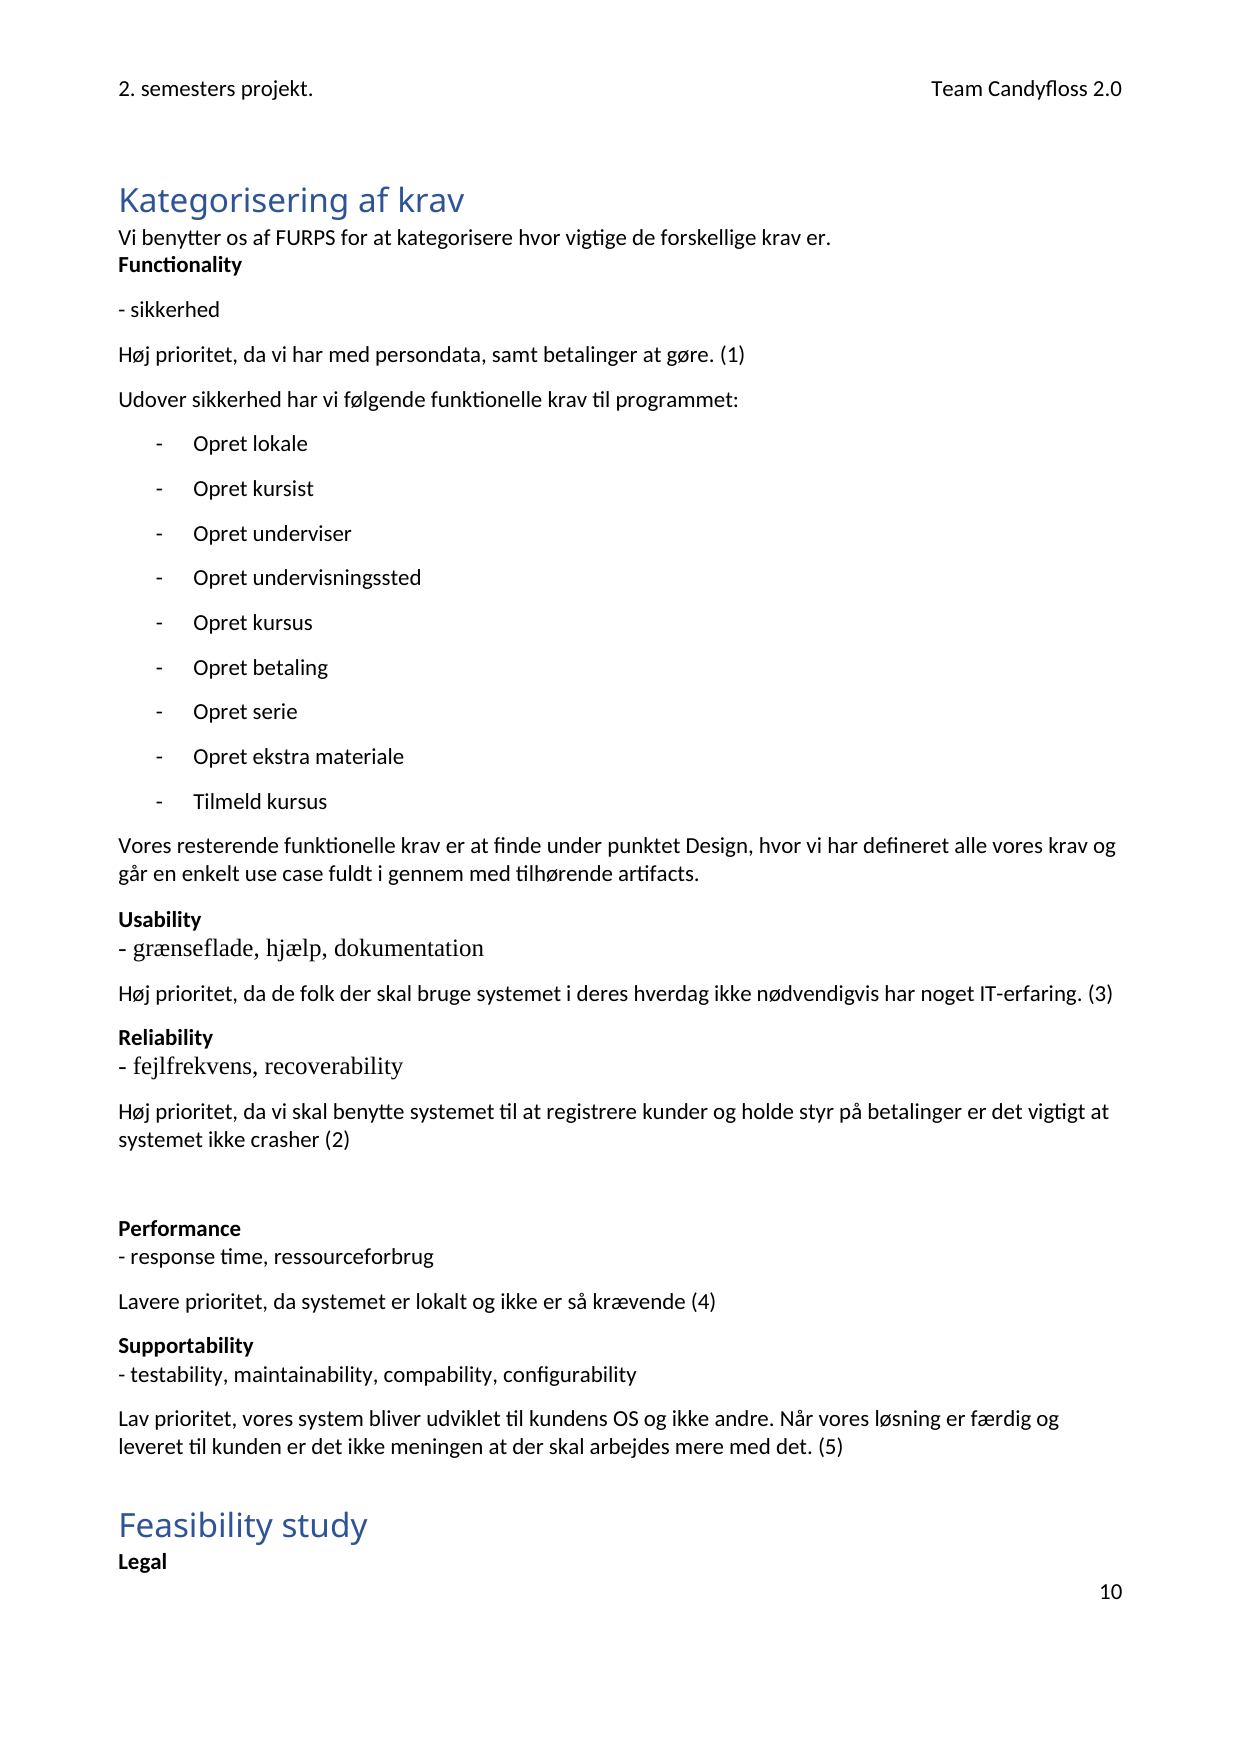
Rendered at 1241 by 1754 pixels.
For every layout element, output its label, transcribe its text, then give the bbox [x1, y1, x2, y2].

list Opret ekstra materiale [156, 742, 1122, 770]
text Lav prioritet, vores system bliver udviklet til kundens OS og ikke andre. Når vores løsning er færdig og leveret til kunden er det ikke meningen at der skal arbejdes mere med det. (5) [118, 1404, 1122, 1460]
subtitle Kategorisering af krav [118, 177, 1122, 223]
text Legal [118, 1547, 1122, 1576]
text Supportability - testability, maintainability, compability, configurability [118, 1332, 1122, 1388]
list Opret lokale [156, 429, 1122, 457]
text Høj prioritet, da de folk der skal bruge systemet i deres hverdag ikke nødvendigvis har noget IT-erfaring. (3) [118, 979, 1122, 1007]
text Høj prioritet, da vi skal benytte systemet til at registrere kunder og holde styr på betalinger er det vigtigt at systemet ikke crasher (2) [118, 1097, 1122, 1153]
list Opret serie [156, 697, 1122, 726]
text - sikkerhed [118, 295, 1122, 323]
list Reliability - fejlfrekvens, recoverability [118, 1023, 1122, 1080]
list Opret betaling [156, 653, 1122, 681]
list Opret underviser [156, 519, 1122, 547]
text Lavere prioritet, da systemet er lokalt og ikke er så krævende (4) [118, 1287, 1122, 1315]
list Opret undervisningssted [156, 563, 1122, 591]
list Opret kursus [156, 608, 1122, 636]
text Udover sikkerhed har vi følgende funktionelle krav til programmet: [118, 385, 1122, 413]
text Høj prioritet, da vi har med persondata, samt betalinger at gøre. (1) [118, 340, 1122, 368]
list Opret kursist [156, 474, 1122, 502]
text Vi benytter os af FURPS for at kategorisere hvor vigtige de forskellige krav er. Functionality [118, 223, 1122, 279]
text Performance - response time, ressourceforbrug [118, 1214, 1122, 1270]
list Tilmeld kursus [156, 787, 1122, 815]
list Usability - grænseflade, hjælp, dokumentation [118, 904, 1122, 962]
subtitle Feasibility study [118, 1502, 1122, 1547]
text Vores resterende funktionelle krav er at finde under punktet Design, hvor vi har defineret alle vores krav og går en enkelt use case fuldt i gennem med tilhørende artifacts. [118, 832, 1122, 888]
